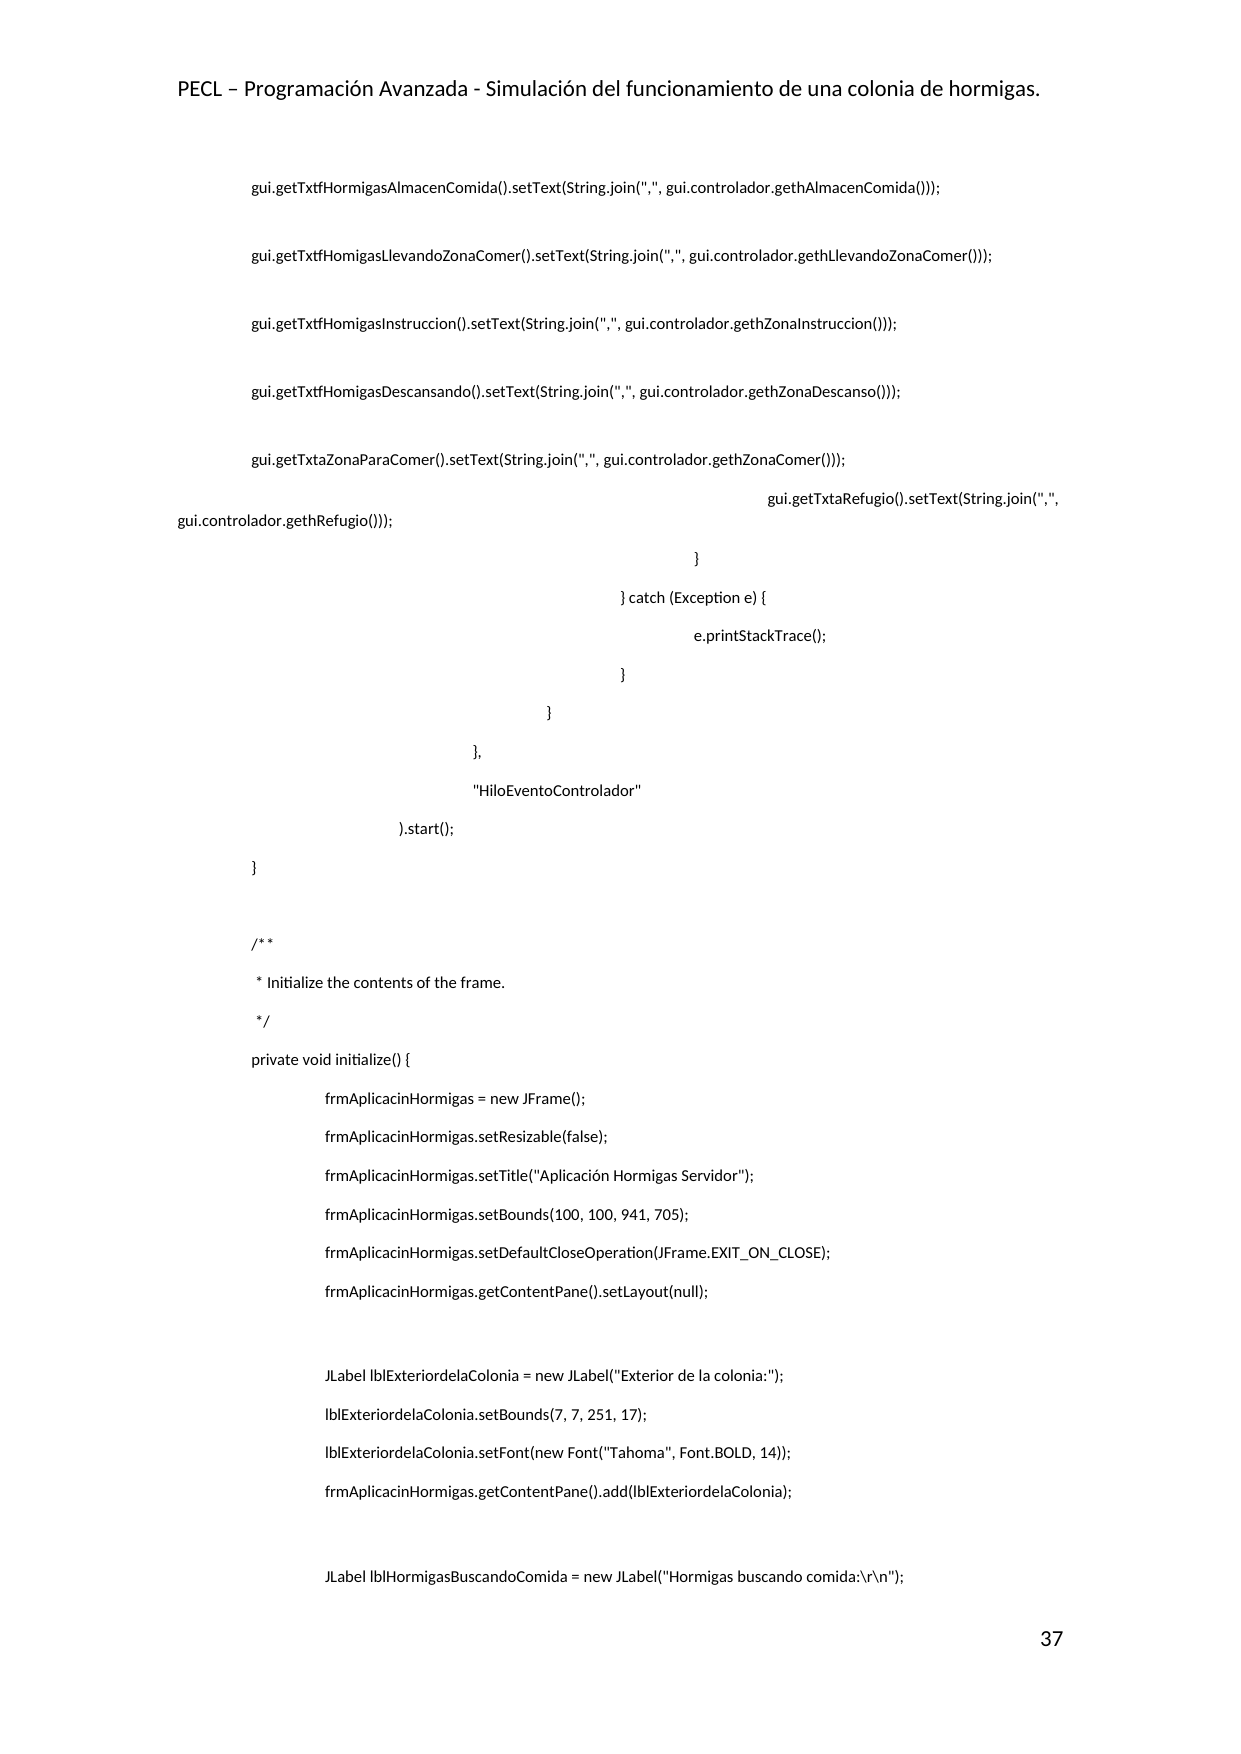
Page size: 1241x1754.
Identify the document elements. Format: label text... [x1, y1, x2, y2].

text /** [177, 934, 1063, 954]
text lblExteriordelaColonia.setFont(new Font("Tahoma", Font.BOLD, 14)); [177, 1443, 1063, 1463]
text frmAplicacinHormigas.setResizable(false); [177, 1127, 1063, 1147]
text gui.getTxtfHormigasAlmacenComida().setText(String.join(",", gui.controlador.gethAlmacenComida())); [177, 148, 1063, 197]
text frmAplicacinHormigas.setTitle("Aplicación Hormigas Servidor"); [177, 1165, 1063, 1186]
text */ [177, 1011, 1063, 1031]
text } catch (Exception e) { [177, 587, 1063, 607]
text } [177, 857, 1063, 877]
text frmAplicacinHormigas.getContentPane().add(lblExteriordelaColonia); [177, 1481, 1063, 1502]
text } [177, 664, 1063, 684]
text * Initialize the contents of the frame. [177, 973, 1063, 993]
text gui.getTxtfHomigasInstruccion().setText(String.join(",", gui.controlador.gethZonaInstruccion())); [177, 284, 1063, 334]
text "HiloEventoControlador" [177, 780, 1063, 800]
text gui.getTxtfHomigasDescansando().setText(String.join(",", gui.controlador.gethZonaDescanso())); [177, 352, 1063, 402]
text frmAplicacinHormigas.setBounds(100, 100, 941, 705); [177, 1204, 1063, 1224]
text JLabel lblHormigasBuscandoComida = new JLabel("Hormigas buscando comida:\r\n"); [177, 1566, 1063, 1586]
text gui.getTxtaZonaParaComer().setText(String.join(",", gui.controlador.gethZonaComer())); [177, 420, 1063, 470]
text } [177, 549, 1063, 569]
text ).start(); [177, 818, 1063, 839]
text }, [177, 741, 1063, 762]
text gui.getTxtfHomigasLlevandoZonaComer().setText(String.join(",", gui.controlador.gethLlevandoZonaComer())); [177, 216, 1063, 266]
text frmAplicacinHormigas.setDefaultCloseOperation(JFrame.EXIT_ON_CLOSE); [177, 1242, 1063, 1263]
text e.printStackTrace(); [177, 626, 1063, 646]
text frmAplicacinHormigas.getContentPane().setLayout(null); [177, 1281, 1063, 1301]
text private void initialize() { [177, 1050, 1063, 1070]
text frmAplicacinHormigas = new JFrame(); [177, 1088, 1063, 1108]
text JLabel lblExteriordelaColonia = new JLabel("Exterior de la colonia:"); [177, 1366, 1063, 1386]
text gui.getTxtaRefugio().setText(String.join(",", gui.controlador.gethRefugio())); [177, 488, 1063, 530]
text lblExteriordelaColonia.setBounds(7, 7, 251, 17); [177, 1404, 1063, 1424]
text } [177, 703, 1063, 723]
